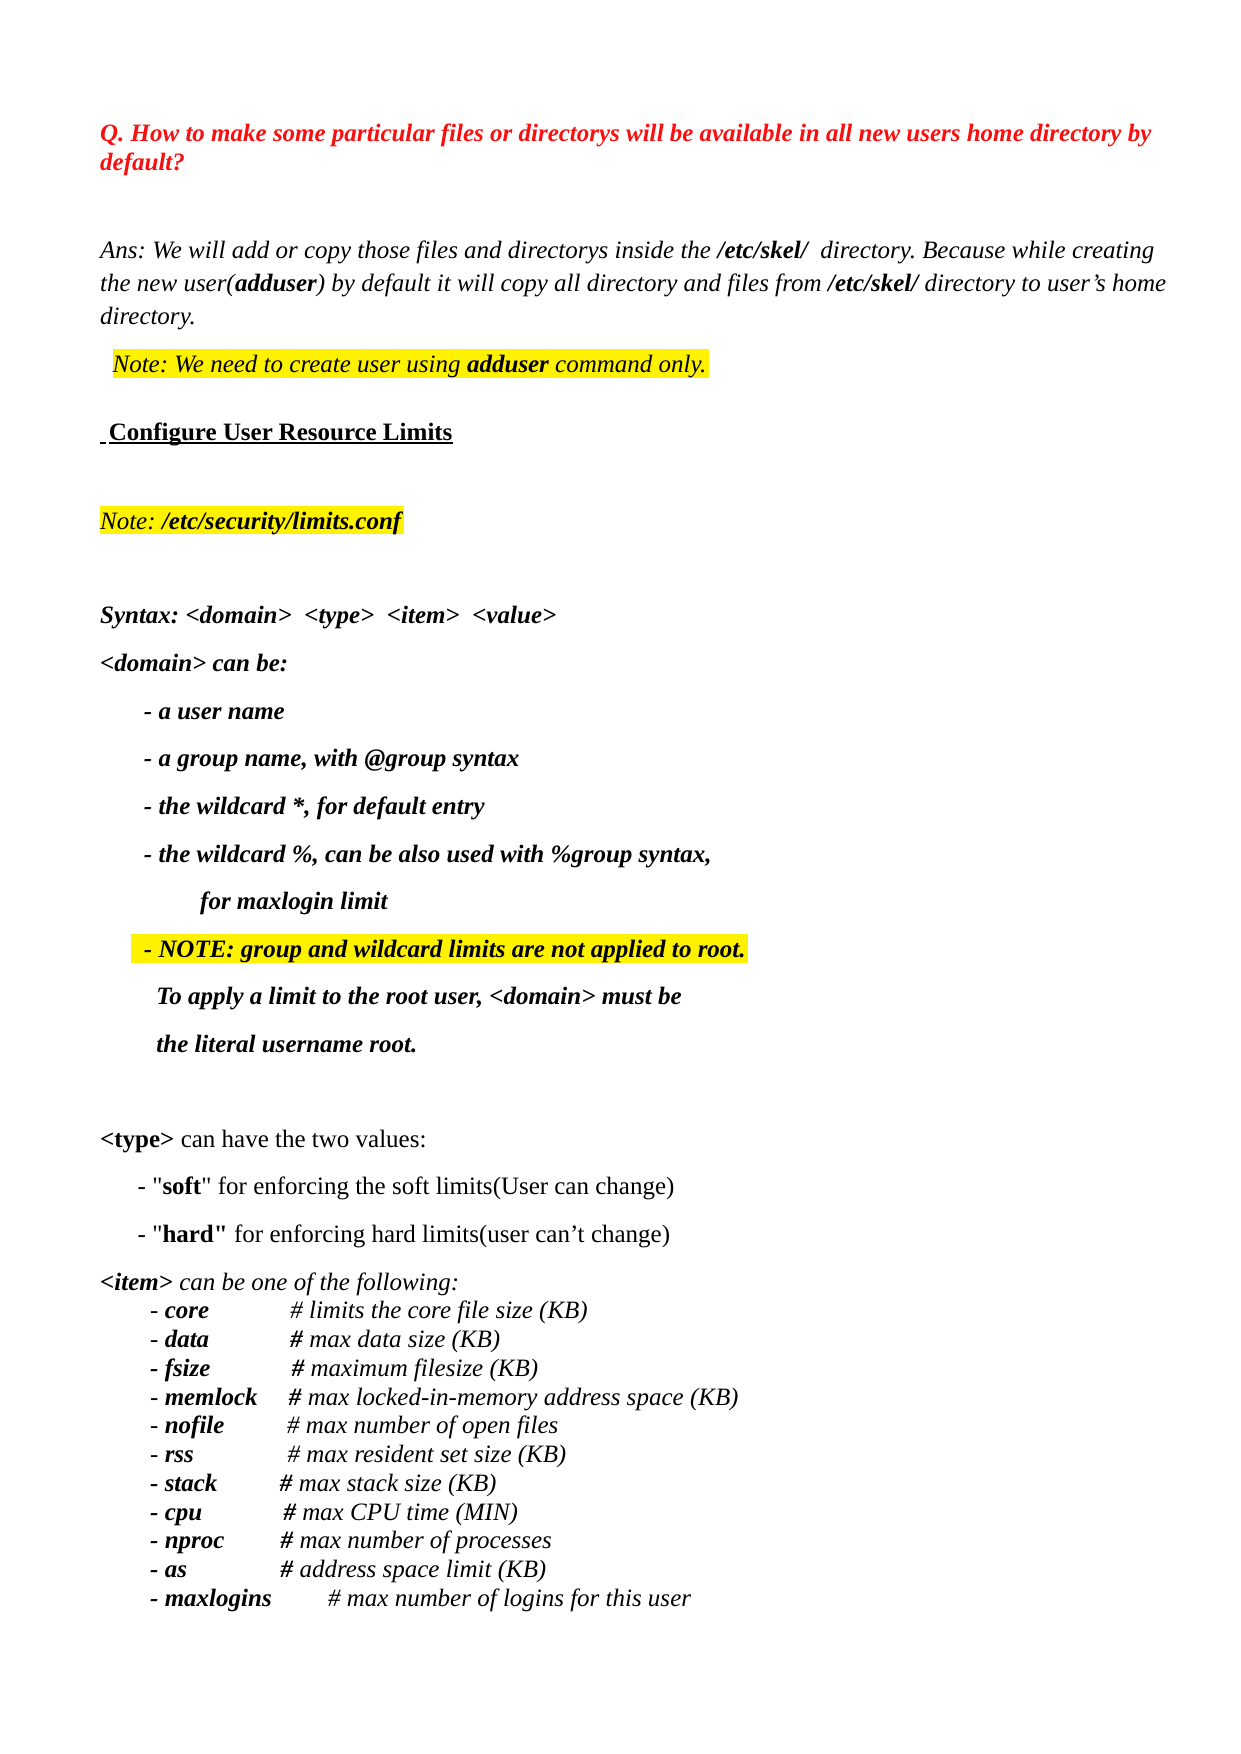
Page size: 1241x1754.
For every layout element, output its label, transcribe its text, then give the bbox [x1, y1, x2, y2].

text - cpu # max CPU time (MIN) [100, 1497, 1175, 1525]
text Note: /etc/security/limits.conf [100, 506, 1175, 534]
text - a user name [100, 696, 1175, 724]
text - as # address space limit (KB) [100, 1554, 1175, 1583]
text Syntax: <domain> <type> <item> <value> [100, 601, 1175, 629]
text - data # max data size (KB) [100, 1324, 1175, 1353]
text - the wildcard %, can be also used with %group syntax, [100, 839, 1175, 867]
text - NOTE: group and wildcard limits are not applied to root. [100, 934, 1175, 963]
text <type> can have the two values: [100, 1124, 1175, 1153]
text - nproc # max number of processes [100, 1525, 1175, 1554]
text Ans: We will add or copy those files and directorys inside the /etc/skel/ directory. Because while creating the new user(adduser) by default it will copy all directory and files from /etc/skel/ directory to user’s home directory. [100, 235, 1175, 330]
text - "soft" for enforcing the soft limits(User can change) [100, 1171, 1175, 1200]
text for maxlogin limit [100, 886, 1175, 915]
text - rss # max resident set size (KB) [100, 1439, 1175, 1468]
text To apply a limit to the root user, <domain> must be [100, 981, 1175, 1010]
text - memlock # max locked-in-memory address space (KB) [100, 1382, 1175, 1410]
text - core # limits the core file size (KB) [100, 1295, 1175, 1324]
text <item> can be one of the following: [100, 1267, 1175, 1295]
text - stack # max stack size (KB) [100, 1468, 1175, 1497]
subtitle Configure User Resource Limits [100, 417, 1175, 446]
text the literal username root. [100, 1029, 1175, 1058]
text - the wildcard *, for default entry [100, 791, 1175, 820]
text - a group name, with @group syntax [100, 743, 1175, 772]
text - fsize # maximum filesize (KB) [100, 1353, 1175, 1382]
text - "hard" for enforcing hard limits(user can’t change) [100, 1219, 1175, 1248]
text - maxlogins # max number of logins for this user [100, 1583, 1175, 1612]
text Note: We need to create user using adduser command only. [100, 349, 1175, 378]
text - nofile # max number of open files [100, 1410, 1175, 1439]
text <domain> can be: [100, 648, 1175, 677]
subtitle Q. How to make some particular files or directorys will be available in all new users home directory by default? [100, 118, 1175, 176]
